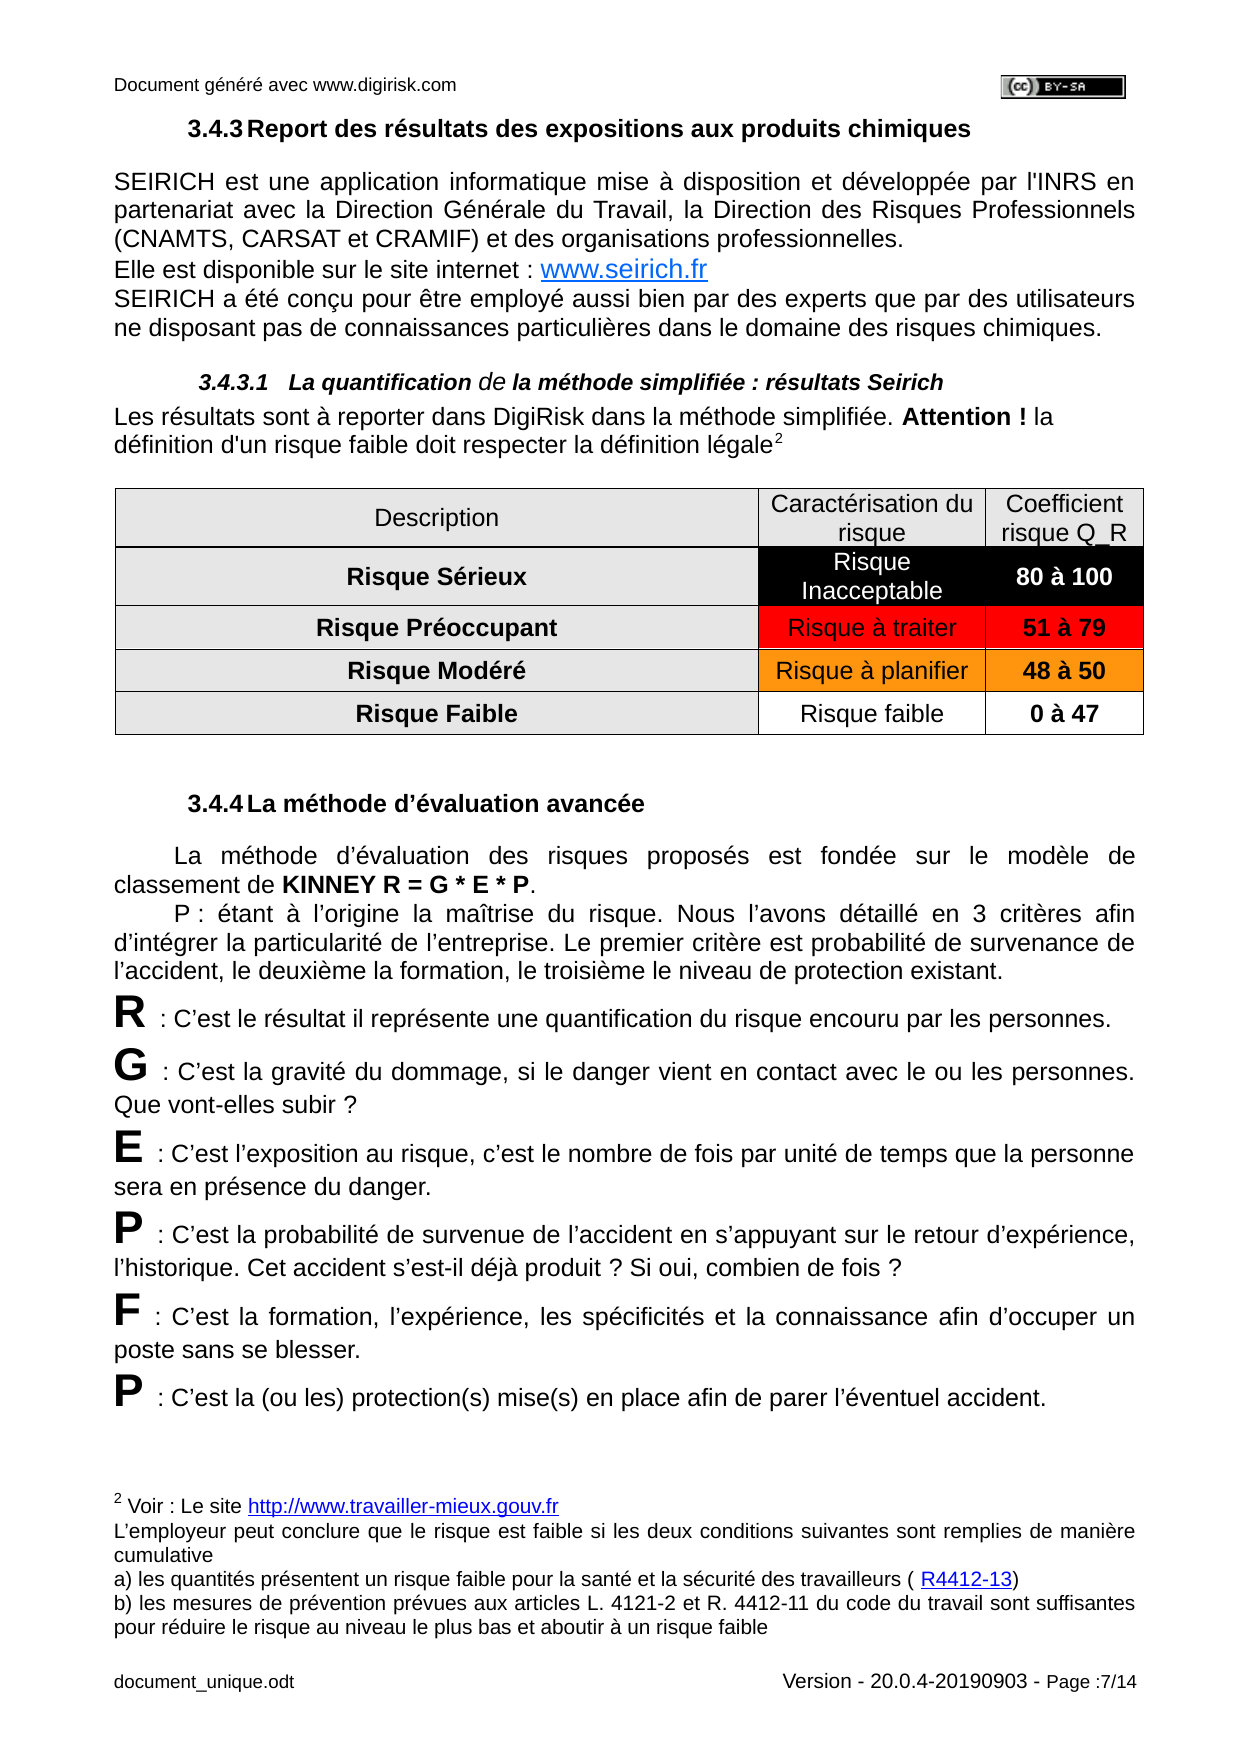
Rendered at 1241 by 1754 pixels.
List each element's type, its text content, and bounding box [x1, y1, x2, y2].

text SEIRICH a été conçu pour être employé aussi bien par des experts que par des utilisateurs ne disposant pas de connaissances particulières dans le domaine des risques chimiques. [114, 284, 1137, 342]
table_cell Risque Faible [116, 692, 758, 734]
text F : C’est la formation, l’expérience, les spécificités et la connaissance afin d’occuper un poste sans se blesser. [114, 1282, 1137, 1363]
table_cell Risque Sérieux [116, 548, 758, 605]
table_cell Risque Inacceptable [759, 548, 985, 605]
text P : C’est la (ou les) protection(s) mise(s) en place afin de parer l’éventuel accident. [114, 1363, 1137, 1416]
subtitle La quantification de la méthode simplifiée : résultats Seirich [198, 367, 1137, 395]
table_cell Risque à traiter [759, 606, 985, 648]
text a) les quantités présentent un risque faible pour la santé et la sécurité des travailleurs ( R4412-13) [114, 1567, 1137, 1591]
table_header Coefficient risque Q_R [986, 489, 1143, 546]
text La méthode d’évaluation des risques proposés est fondée sur le modèle de classement de KINNEY R = G * E * P. [114, 841, 1137, 899]
text Voir : Le site http://www.travailler-mieux.gouv.fr [114, 1490, 1137, 1519]
subtitle La méthode d’évaluation avancée [187, 789, 1137, 818]
table_cell 48 à 50 [986, 650, 1143, 691]
text P : C’est la probabilité de survenue de l’accident en s’appuyant sur le retour d’expérience, l’historique. Cet accident s’est-il déjà produit ? Si oui, combien de fois ? [114, 1201, 1137, 1282]
table_cell Risque faible [759, 692, 985, 734]
table_cell 51 à 79 [986, 606, 1143, 648]
text P : étant à l’origine la maîtrise du risque. Nous l’avons détaillé en 3 critères afin d’intégrer la particularité de l’entreprise. Le premier critère est probabilité de survenance de l’accident, le deuxième la formation, le troisième le niveau de protection existant. [114, 899, 1137, 985]
subtitle Report des résultats des expositions aux produits chimiques [187, 114, 1137, 143]
text b) les mesures de prévention prévues aux articles L. 4121-2 et R. 4412-11 du code du travail sont suffisantes pour réduire le risque au niveau le plus bas et aboutir à un risque faible [114, 1591, 1137, 1639]
text Elle est disponible sur le site internet : www.seirich.fr [114, 253, 1137, 284]
picture [1000, 75, 1126, 99]
table_cell 80 à 100 [986, 548, 1143, 605]
text SEIRICH est une application informatique mise à disposition et développée par l'INRS en partenariat avec la Direction Générale du Travail, la Direction des Risques Professionnels (CNAMTS, CARSAT et CRAMIF) et des organisations professionnelles. [114, 167, 1137, 253]
text L’employeur peut conclure que le risque est faible si les deux conditions suivantes sont remplies de manière cumulative [114, 1519, 1137, 1567]
text R : C’est le résultat il représente une quantification du risque encouru par les personnes. [114, 985, 1137, 1038]
text E : C’est l’exposition au risque, c’est le nombre de fois par unité de temps que la personne sera en présence du danger. [114, 1119, 1137, 1201]
text G : C’est la gravité du dommage, si le danger vient en contact avec le ou les personnes. Que vont-elles subir ? [114, 1038, 1137, 1119]
table_cell Risque Modéré [116, 650, 758, 691]
table_header Caractérisation du risque [759, 489, 985, 546]
table_cell Risque à planifier [759, 650, 985, 691]
table_header Description [116, 489, 758, 546]
table_cell 0 à 47 [986, 692, 1143, 734]
table_cell Risque Préoccupant [116, 606, 758, 648]
text Les résultats sont à reporter dans DigiRisk dans la méthode simplifiée. Attention ! la définition d'un risque faible doit respecter la définition légale [114, 402, 1137, 459]
